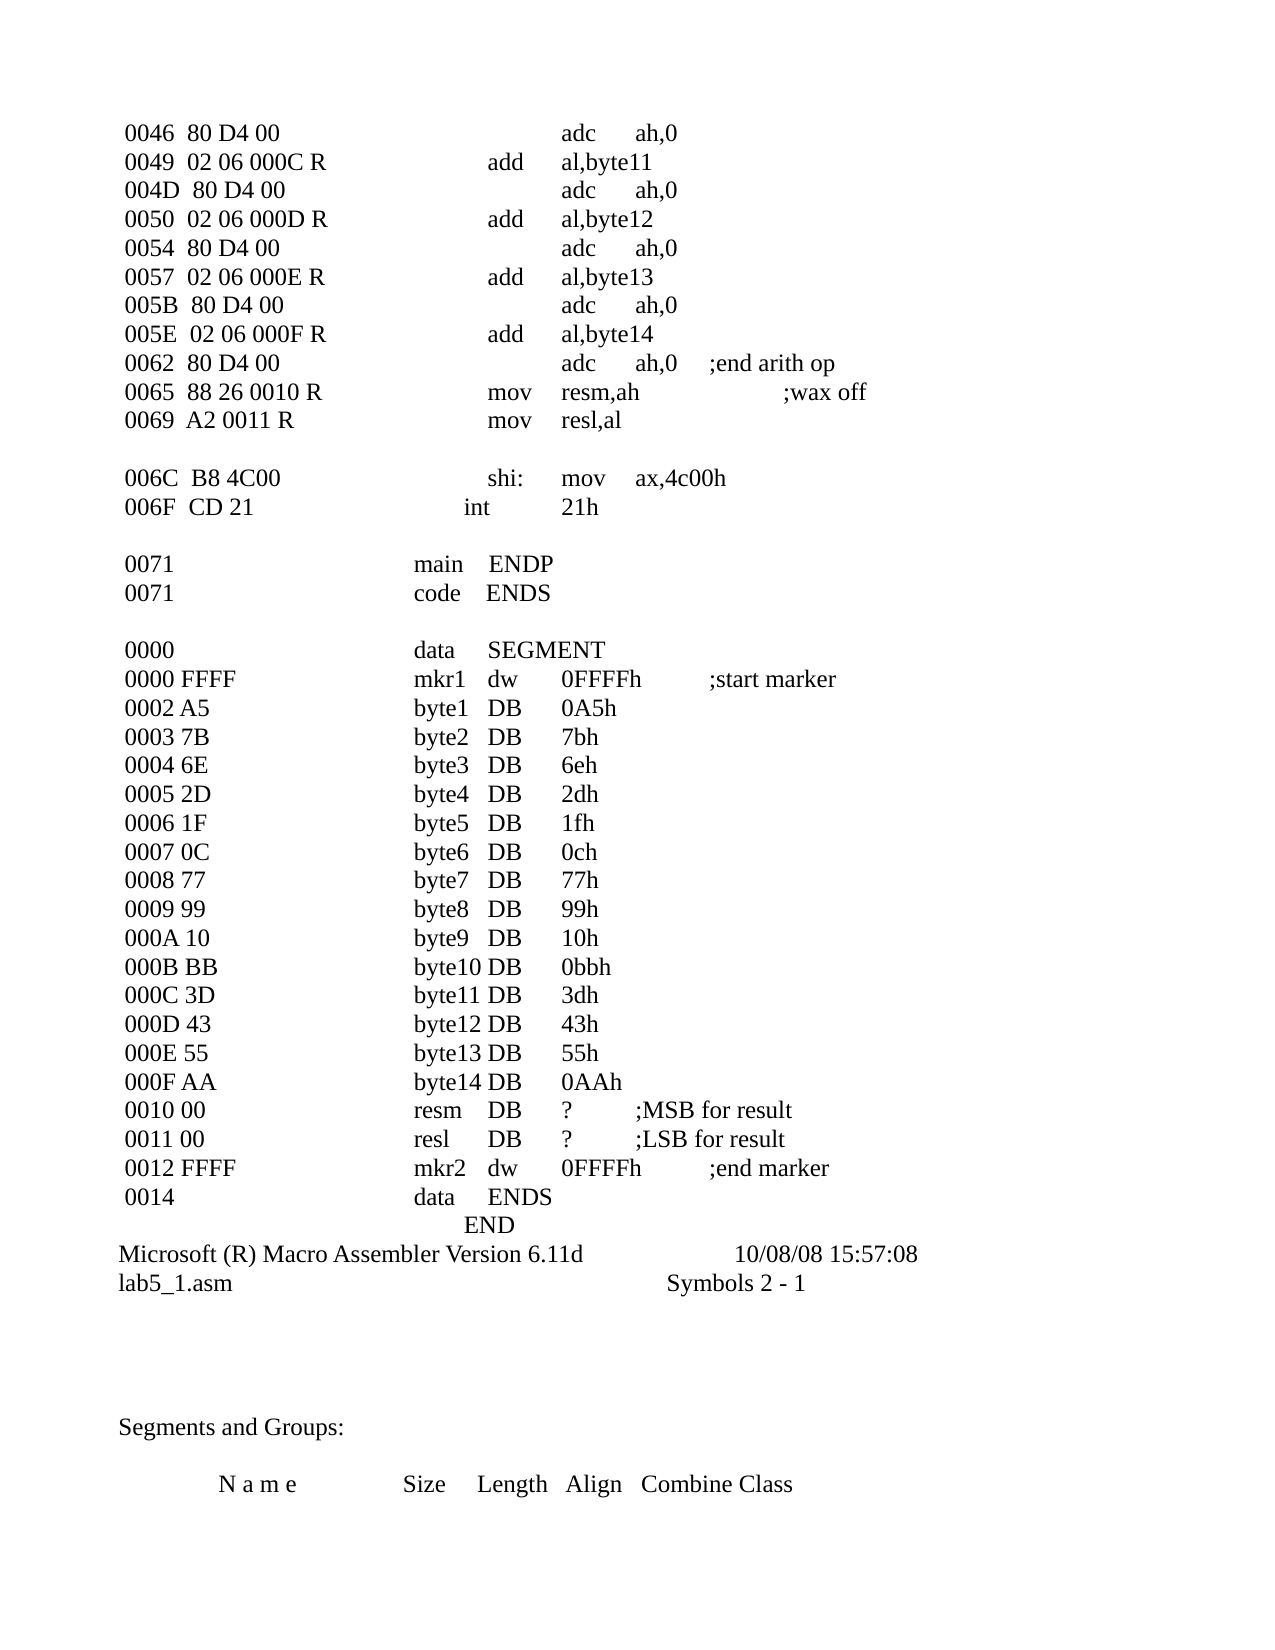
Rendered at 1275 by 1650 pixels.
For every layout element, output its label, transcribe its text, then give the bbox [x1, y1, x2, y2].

text 0065 88 26 0010 R mov resm,ah ;wax off [118, 377, 1157, 406]
text 0009 99 byte8 DB 99h [118, 894, 1157, 923]
text 0014 data ENDS [118, 1182, 1157, 1211]
text 000C 3D byte11 DB 3dh [118, 981, 1157, 1009]
text 0007 0C byte6 DB 0ch [118, 837, 1157, 866]
text 004D 80 D4 00 adc ah,0 [118, 176, 1157, 204]
text 0002 A5 byte1 DB 0A5h [118, 693, 1157, 722]
text 0054 80 D4 00 adc ah,0 [118, 233, 1157, 262]
text 000F AA byte14 DB 0AAh [118, 1067, 1157, 1096]
text Microsoft (R) Macro Assembler Version 6.11d 10/08/08 15:57:08 [118, 1239, 1157, 1268]
text 0010 00 resm DB ? ;MSB for result [118, 1096, 1157, 1124]
text 0004 6E byte3 DB 6eh [118, 751, 1157, 779]
text 0050 02 06 000D R add al,byte12 [118, 204, 1157, 233]
text lab5_1.asm Symbols 2 - 1 [118, 1268, 1157, 1297]
text END [118, 1211, 1157, 1239]
text 0012 FFFF mkr2 dw 0FFFFh ;end marker [118, 1153, 1157, 1182]
text 0000 data SEGMENT [118, 636, 1157, 664]
text 0011 00 resl DB ? ;LSB for result [118, 1124, 1157, 1153]
text 0008 77 byte7 DB 77h [118, 866, 1157, 894]
text 0071 code ENDS [118, 578, 1157, 607]
text 0071 main ENDP [118, 549, 1157, 578]
text 0069 A2 0011 R mov resl,al [118, 406, 1157, 434]
text 0057 02 06 000E R add al,byte13 [118, 262, 1157, 291]
text 005B 80 D4 00 adc ah,0 [118, 291, 1157, 319]
text Segments and Groups: [118, 1412, 1157, 1441]
text 000D 43 byte12 DB 43h [118, 1009, 1157, 1038]
text 0046 80 D4 00 adc ah,0 [118, 118, 1157, 147]
text 005E 02 06 000F R add al,byte14 [118, 319, 1157, 348]
text 000E 55 byte13 DB 55h [118, 1038, 1157, 1067]
text 006C B8 4C00 shi: mov ax,4c00h [118, 463, 1157, 492]
text 000B BB byte10 DB 0bbh [118, 952, 1157, 981]
text 0005 2D byte4 DB 2dh [118, 779, 1157, 808]
text 0006 1F byte5 DB 1fh [118, 808, 1157, 837]
text 0003 7B byte2 DB 7bh [118, 722, 1157, 751]
text N a m e Size Length Align Combine Class [118, 1469, 1157, 1498]
text 006F CD 21 int 21h [118, 492, 1157, 521]
text 0062 80 D4 00 adc ah,0 ;end arith op [118, 348, 1157, 377]
text 000A 10 byte9 DB 10h [118, 923, 1157, 952]
text 0000 FFFF mkr1 dw 0FFFFh ;start marker [118, 664, 1157, 693]
text 0049 02 06 000C R add al,byte11 [118, 147, 1157, 176]
